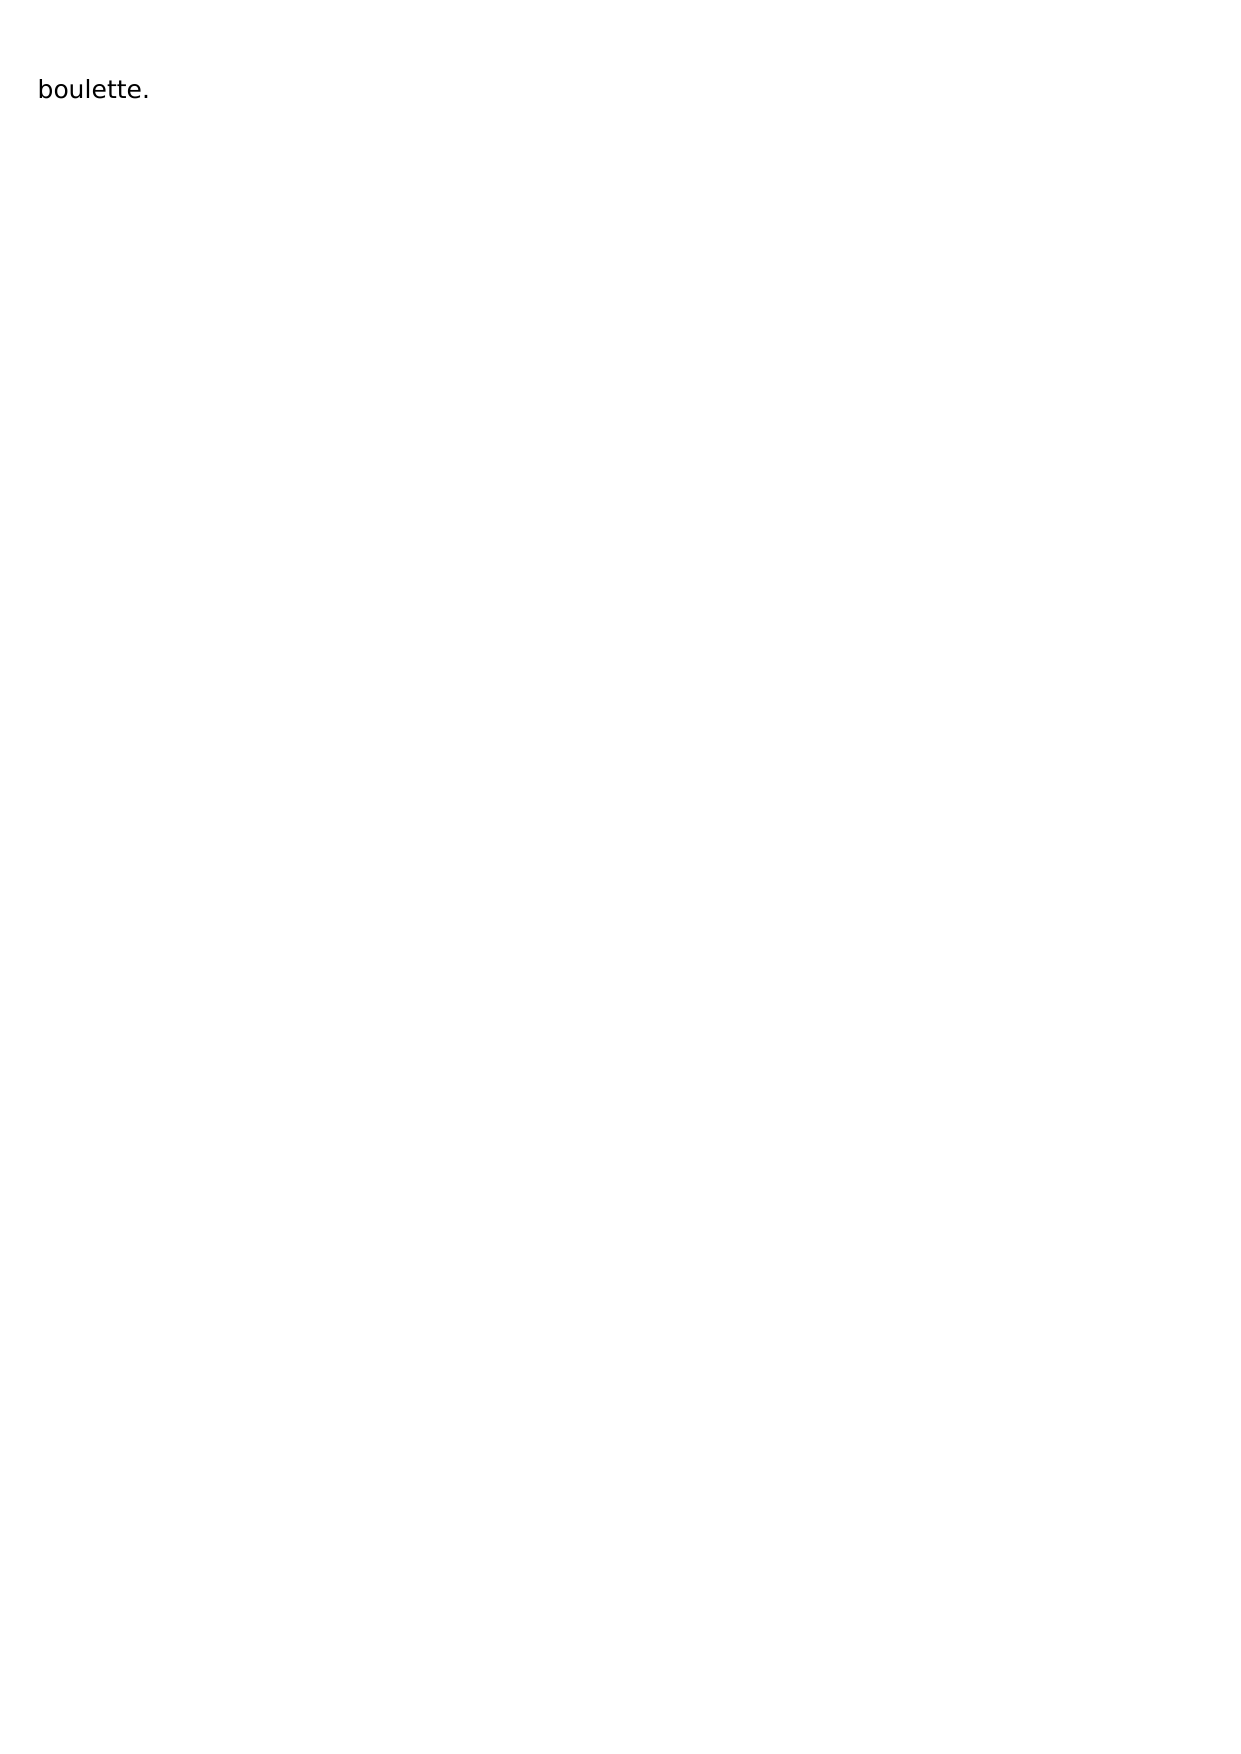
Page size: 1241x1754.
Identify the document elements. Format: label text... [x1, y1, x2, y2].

text boulette. [37, 75, 1203, 104]
